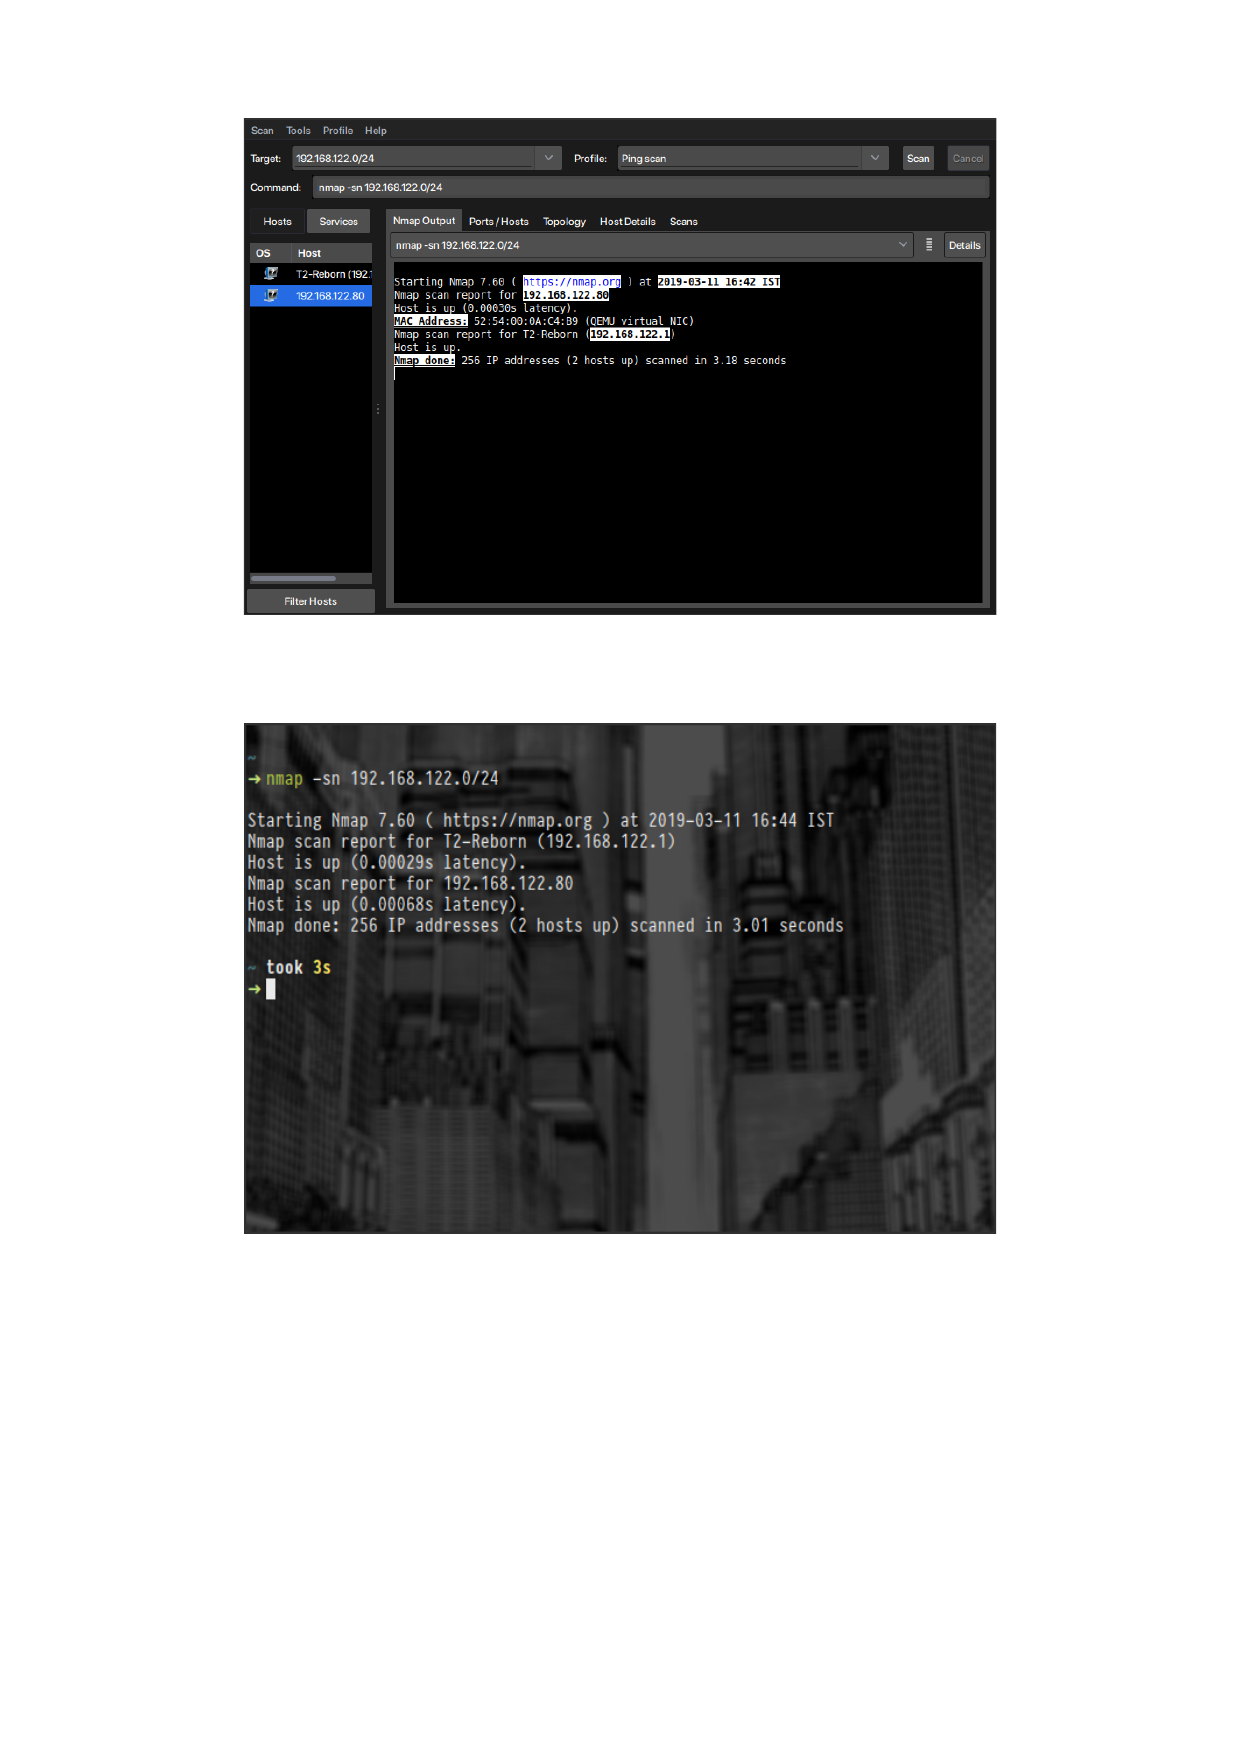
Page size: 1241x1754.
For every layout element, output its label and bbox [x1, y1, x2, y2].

picture [244, 723, 997, 1234]
picture [243, 118, 997, 615]
